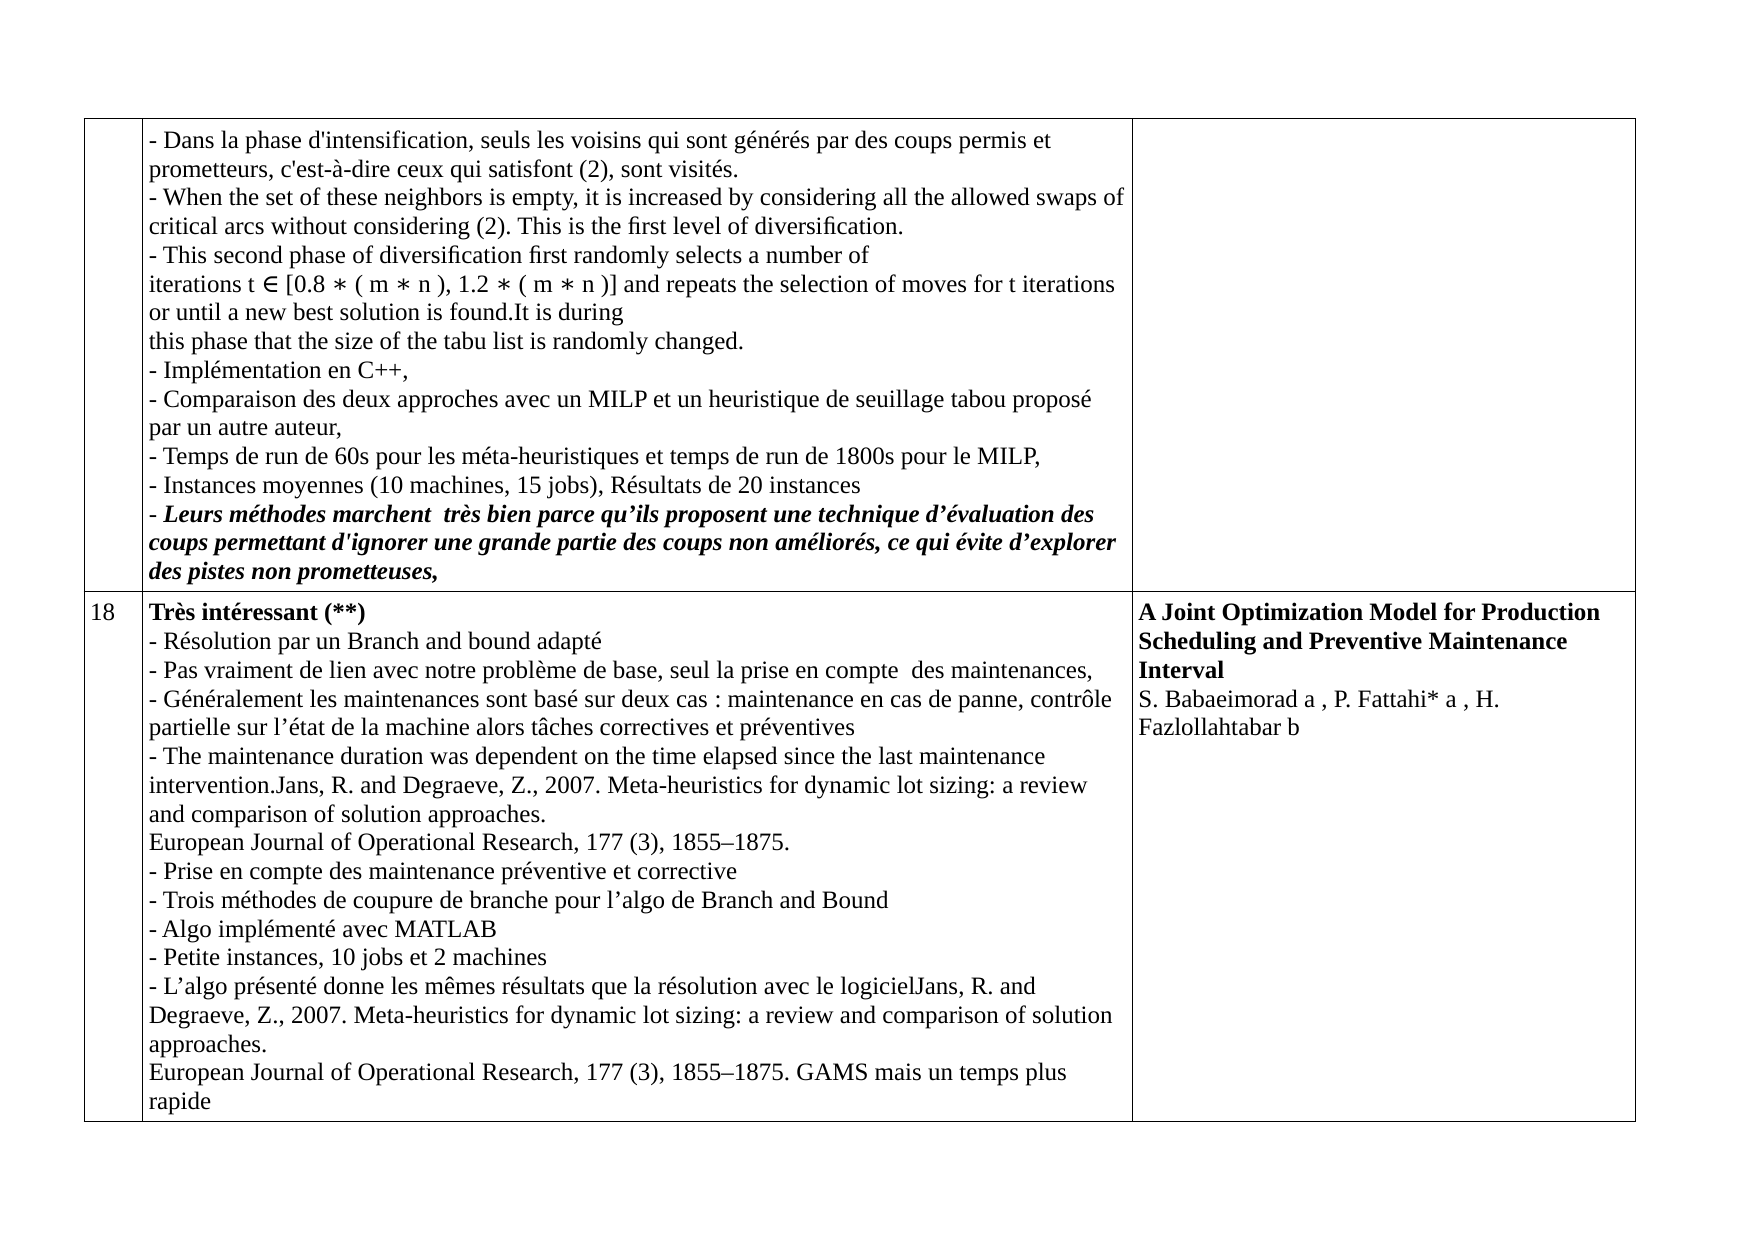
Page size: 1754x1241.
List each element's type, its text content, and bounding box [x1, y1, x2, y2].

table_cell 18 [85, 592, 142, 1121]
table_cell [1133, 119, 1635, 591]
table_cell - Dans la phase d'intensification, seuls les voisins qui sont générés par des coups permis et prometteurs, c'est-à-dire ceux qui satisfont (2), sont visités. - When the set of these neighbors is empty, it is increased by considering all the allowed swaps of critical arcs without considering (2). This is the ﬁrst level of diversiﬁcation. - This second phase of diversiﬁcation ﬁrst randomly selects a number of iterations t ∈ [0.8 ∗ ( m ∗ n ), 1.2 ∗ ( m ∗ n )] and repeats the selection of moves for t iterations or until a new best solution is found.It is during this phase that the size of the tabu list is randomly changed. - Implémentation en C++, - Comparaison des deux approches avec un MILP et un heuristique de seuillage tabou proposé par un autre auteur, - Temps de run de 60s pour les méta-heuristiques et temps de run de 1800s pour le MILP, - Instances moyennes (10 machines, 15 jobs), Résultats de 20 instances - Leurs méthodes marchent très bien parce qu’ils proposent une technique d’évaluation des coups permettant d'ignorer une grande partie des coups non améliorés, ce qui évite d’explorer des pistes non prometteuses, [143, 119, 1132, 591]
table_cell A Joint Optimization Model for Production Scheduling and Preventive Maintenance Interval S. Babaeimorad a , P. Fattahi* a , H. Fazlollahtabar b [1133, 592, 1635, 1121]
table_cell Très intéressant (**) - Résolution par un Branch and bound adapté - Pas vraiment de lien avec notre problème de base, seul la prise en compte des maintenances, - Généralement les maintenances sont basé sur deux cas : maintenance en cas de panne, contrôle partielle sur l’état de la machine alors tâches correctives et préventives - The maintenance duration was dependent on the time elapsed since the last maintenance intervention.Jans, R. and Degraeve, Z., 2007. Meta-heuristics for dynamic lot sizing: a review and comparison of solution approaches. European Journal of Operational Research, 177 (3), 1855–1875. - Prise en compte des maintenance préventive et corrective - Trois méthodes de coupure de branche pour l’algo de Branch and Bound - Algo implémenté avec MATLAB - Petite instances, 10 jobs et 2 machines - L’algo présenté donne les mêmes résultats que la résolution avec le logicielJans, R. and Degraeve, Z., 2007. Meta-heuristics for dynamic lot sizing: a review and comparison of solution approaches. European Journal of Operational Research, 177 (3), 1855–1875. GAMS mais un temps plus rapide [143, 592, 1132, 1121]
table_cell [85, 119, 142, 591]
